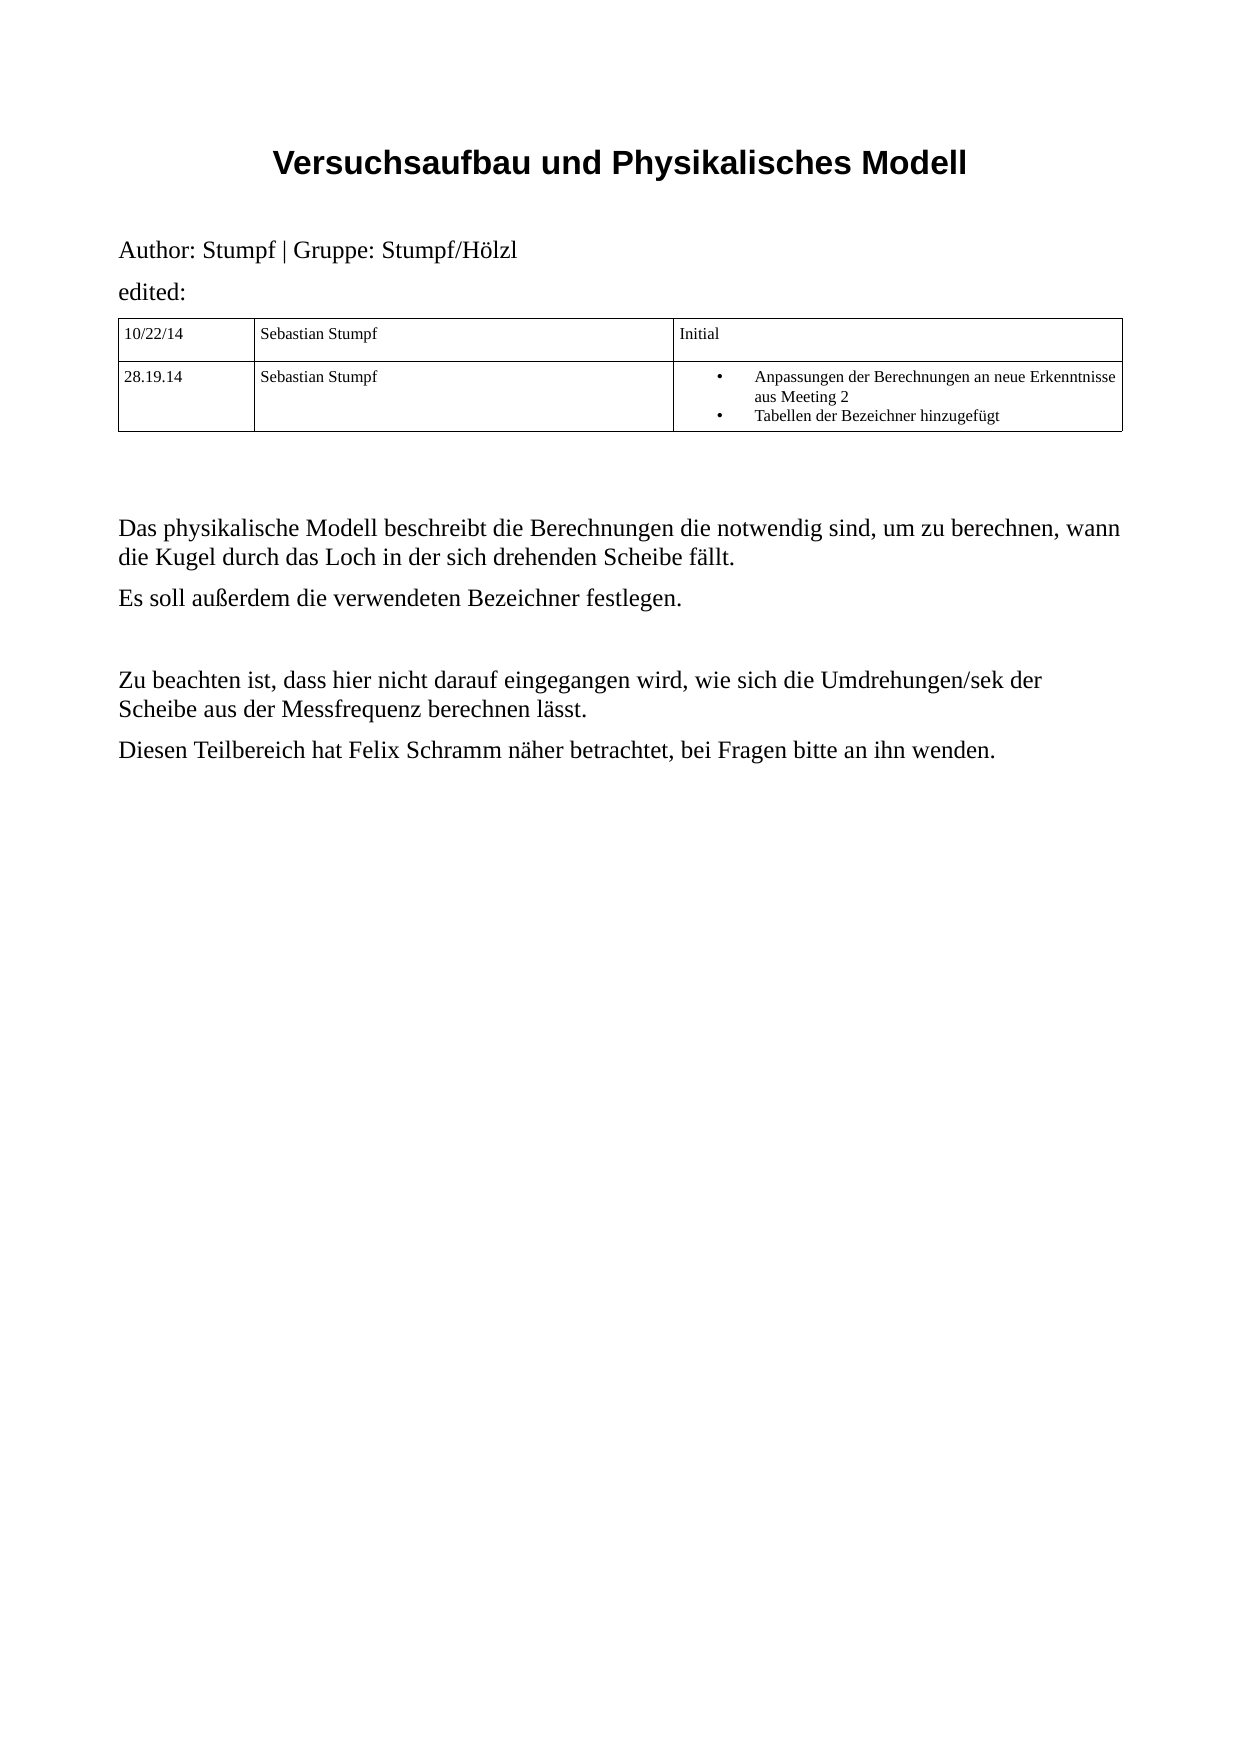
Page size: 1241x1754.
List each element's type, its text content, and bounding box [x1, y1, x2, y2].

text Author: Stumpf | Gruppe: Stumpf/Hölzl [118, 236, 1122, 264]
table_header 22.10.14 [119, 319, 254, 361]
table_cell 28.19.14 [119, 362, 254, 431]
text Es soll außerdem die verwendeten Bezeichner festlegen. [118, 583, 1122, 612]
subtitle Versuchsaufbau und Physikalisches Modell [118, 143, 1122, 182]
table_cell Anpassungen der Berechnungen an neue Erkenntnisse aus Meeting 2 Tabellen der Bezeichner hinzugefügt [674, 362, 1122, 431]
table_cell Sebastian Stumpf [255, 362, 673, 431]
text edited: [118, 277, 1122, 306]
table_header Sebastian Stumpf [255, 319, 673, 361]
text Zu beachten ist, dass hier nicht darauf eingegangen wird, wie sich die Umdrehungen/sek der Scheibe aus der Messfrequenz berechnen lässt. [118, 666, 1122, 723]
table_header Initial [674, 319, 1122, 361]
text Das physikalische Modell beschreibt die Berechnungen die notwendig sind, um zu berechnen, wann die Kugel durch das Loch in der sich drehenden Scheibe fällt. [118, 513, 1122, 571]
text Diesen Teilbereich hat Felix Schramm näher betrachtet, bei Fragen bitte an ihn wenden. [118, 736, 1122, 764]
